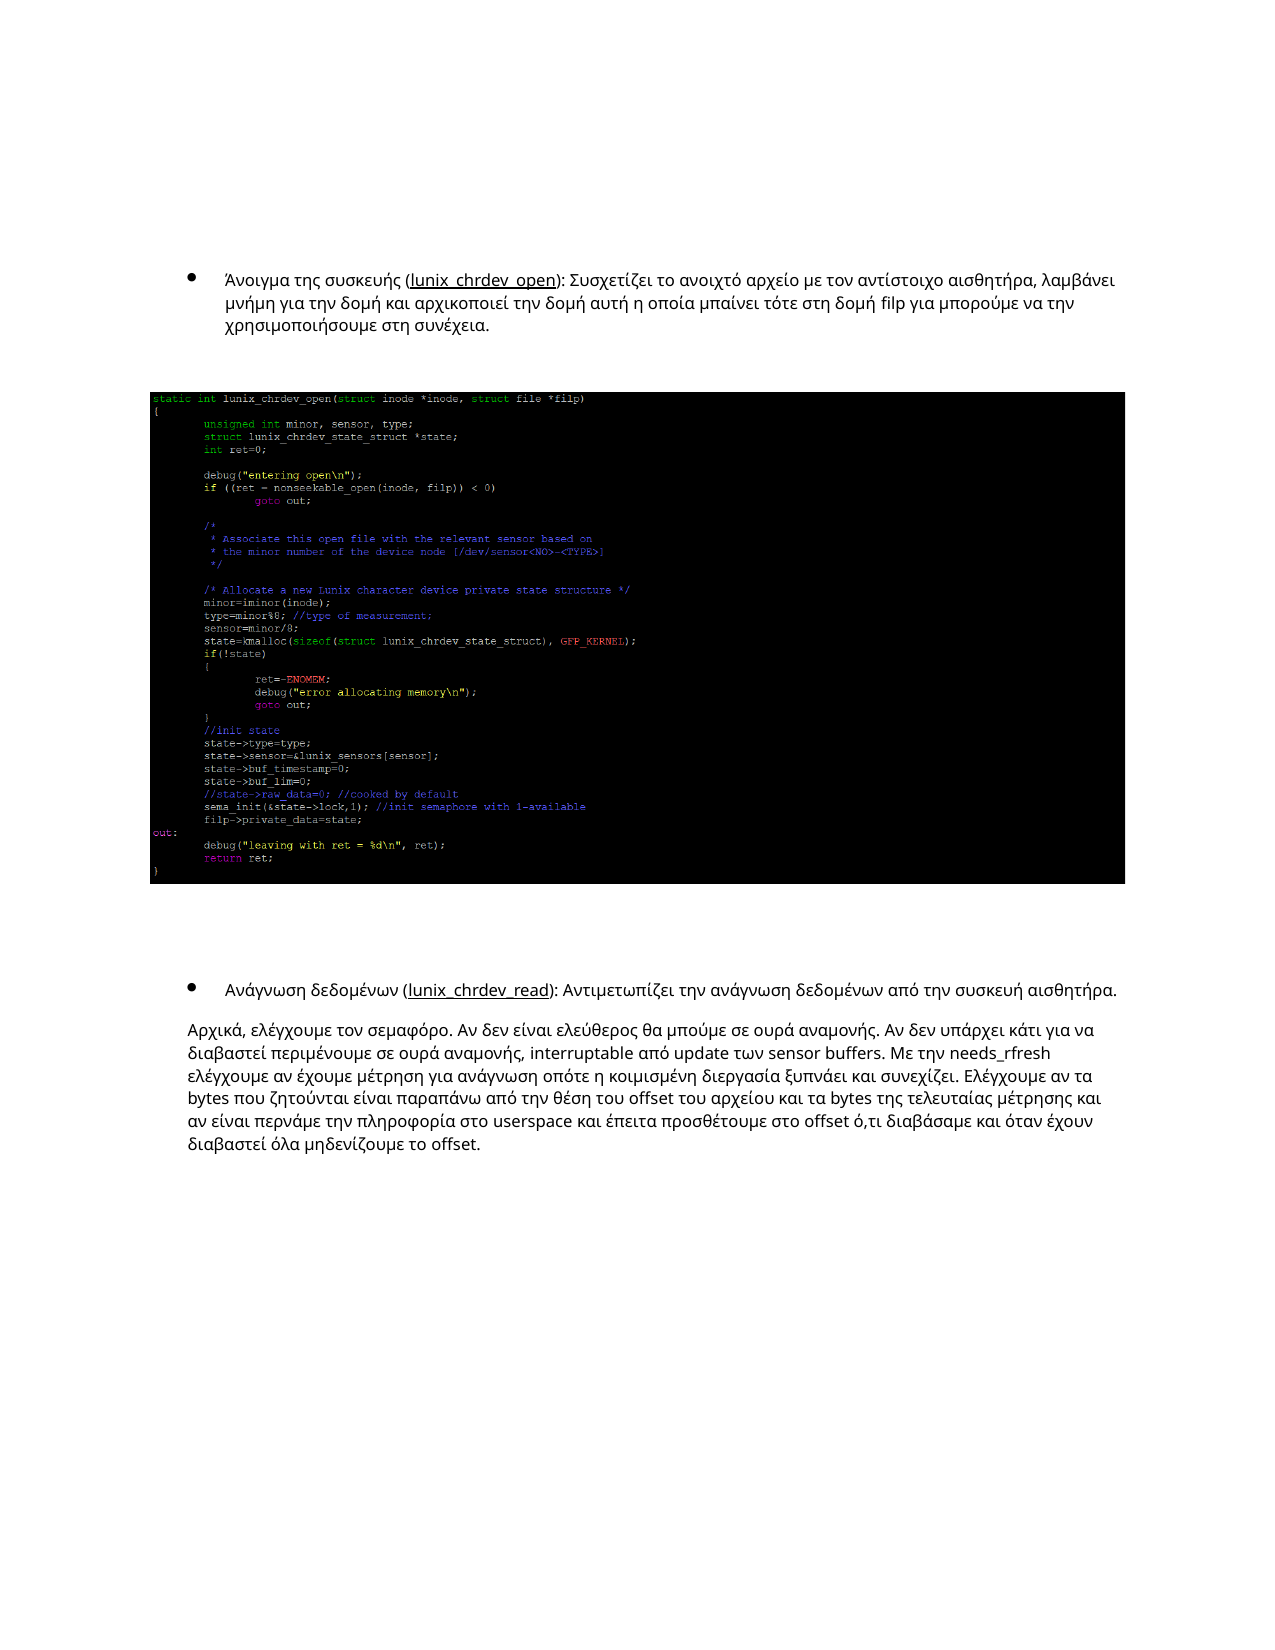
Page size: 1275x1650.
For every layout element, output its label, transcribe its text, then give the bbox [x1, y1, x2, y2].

text Αρχικά, ελέγχουμε τον σεμαφόρο. Αν δεν είναι ελεύθερος θα μπούμε σε ουρά αναμονής. Αν δεν υπάρχει κάτι για να διαβαστεί περιμένουμε σε ουρά αναμονής, interruptable από update των sensor buffers. Με την needs_rfresh ελέγχουμε αν έχουμε μέτρηση για ανάγνωση οπότε η κοιμισμένη διεργασία ξυπνάει και συνεχίζει. Ελέγχουμε αν τα bytes που ζητούνται είναι παραπάνω από την θέση του offset του αρχείου και τα bytes της τελευταίας μέτρησης και αν είναι περνάμε την πληροφορία στο userspace και έπειτα προσθέτουμε στο offset ό,τι διαβάσαμε και όταν έχουν διαβαστεί όλα μηδενίζουμε το offset. [187, 1019, 1125, 1155]
list Ανάγνωση δεδομένων (lunix_chrdev_read): Αντιμετωπίζει την ανάγνωση δεδομένων από την συσκευή αισθητήρα. [187, 979, 1125, 1002]
list Άνοιγμα της συσκευής (lunix_chrdev_open): Συσχετίζει το ανοιχτό αρχείο με τον αντίστοιχο αισθητήρα, λαμβάνει μνήμη για την δομή και αρχικοποιεί την δομή αυτή η οποία μπαίνει τότε στη δομή filp για μπορούμε να την χρησιμοποιήσουμε στη συνέχεια. [187, 268, 1125, 337]
